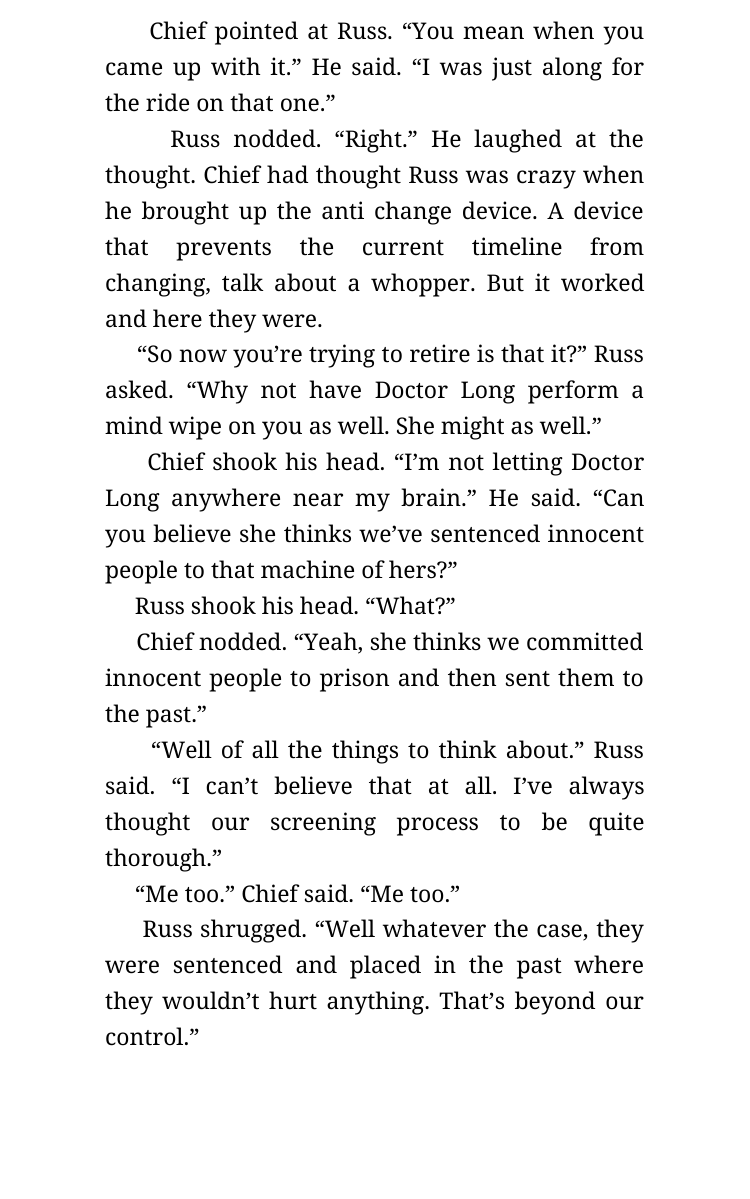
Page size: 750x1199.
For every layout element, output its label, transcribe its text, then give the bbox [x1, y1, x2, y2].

text Chief pointed at Russ. “You mean when you came up with it.” He said. “I was just along for the ride on that one.” [105, 15, 645, 118]
text Russ shrugged. “Well whatever the case, they were sentenced and placed in the past where they wouldn’t hurt anything. That’s beyond our control.” [105, 913, 645, 1052]
text “So now you’re trying to retire is that it?” Russ asked. “Why not have Doctor Long perform a mind wipe on you as well. She might as well.” [105, 338, 645, 442]
text “Me too.” Chief said. “Me too.” [105, 877, 645, 909]
text Chief nodded. “Yeah, she thinks we committed innocent people to prison and then sent them to the past.” [105, 626, 645, 729]
text Russ nodded. “Right.” He laughed at the thought. Chief had thought Russ was crazy when he brought up the anti change device. A device that prevents the current timeline from changing, talk about a whopper. But it worked and here they were. [105, 123, 645, 334]
text Russ shook his head. “What?” [105, 590, 645, 621]
text “Well of all the things to think about.” Russ said. “I can’t believe that at all. I’ve always thought our screening process to be quite thorough.” [105, 734, 645, 873]
text Chief shook his head. “I’m not letting Doctor Long anywhere near my brain.” He said. “Can you believe she thinks we’ve sentenced innocent people to that machine of hers?” [105, 446, 645, 585]
